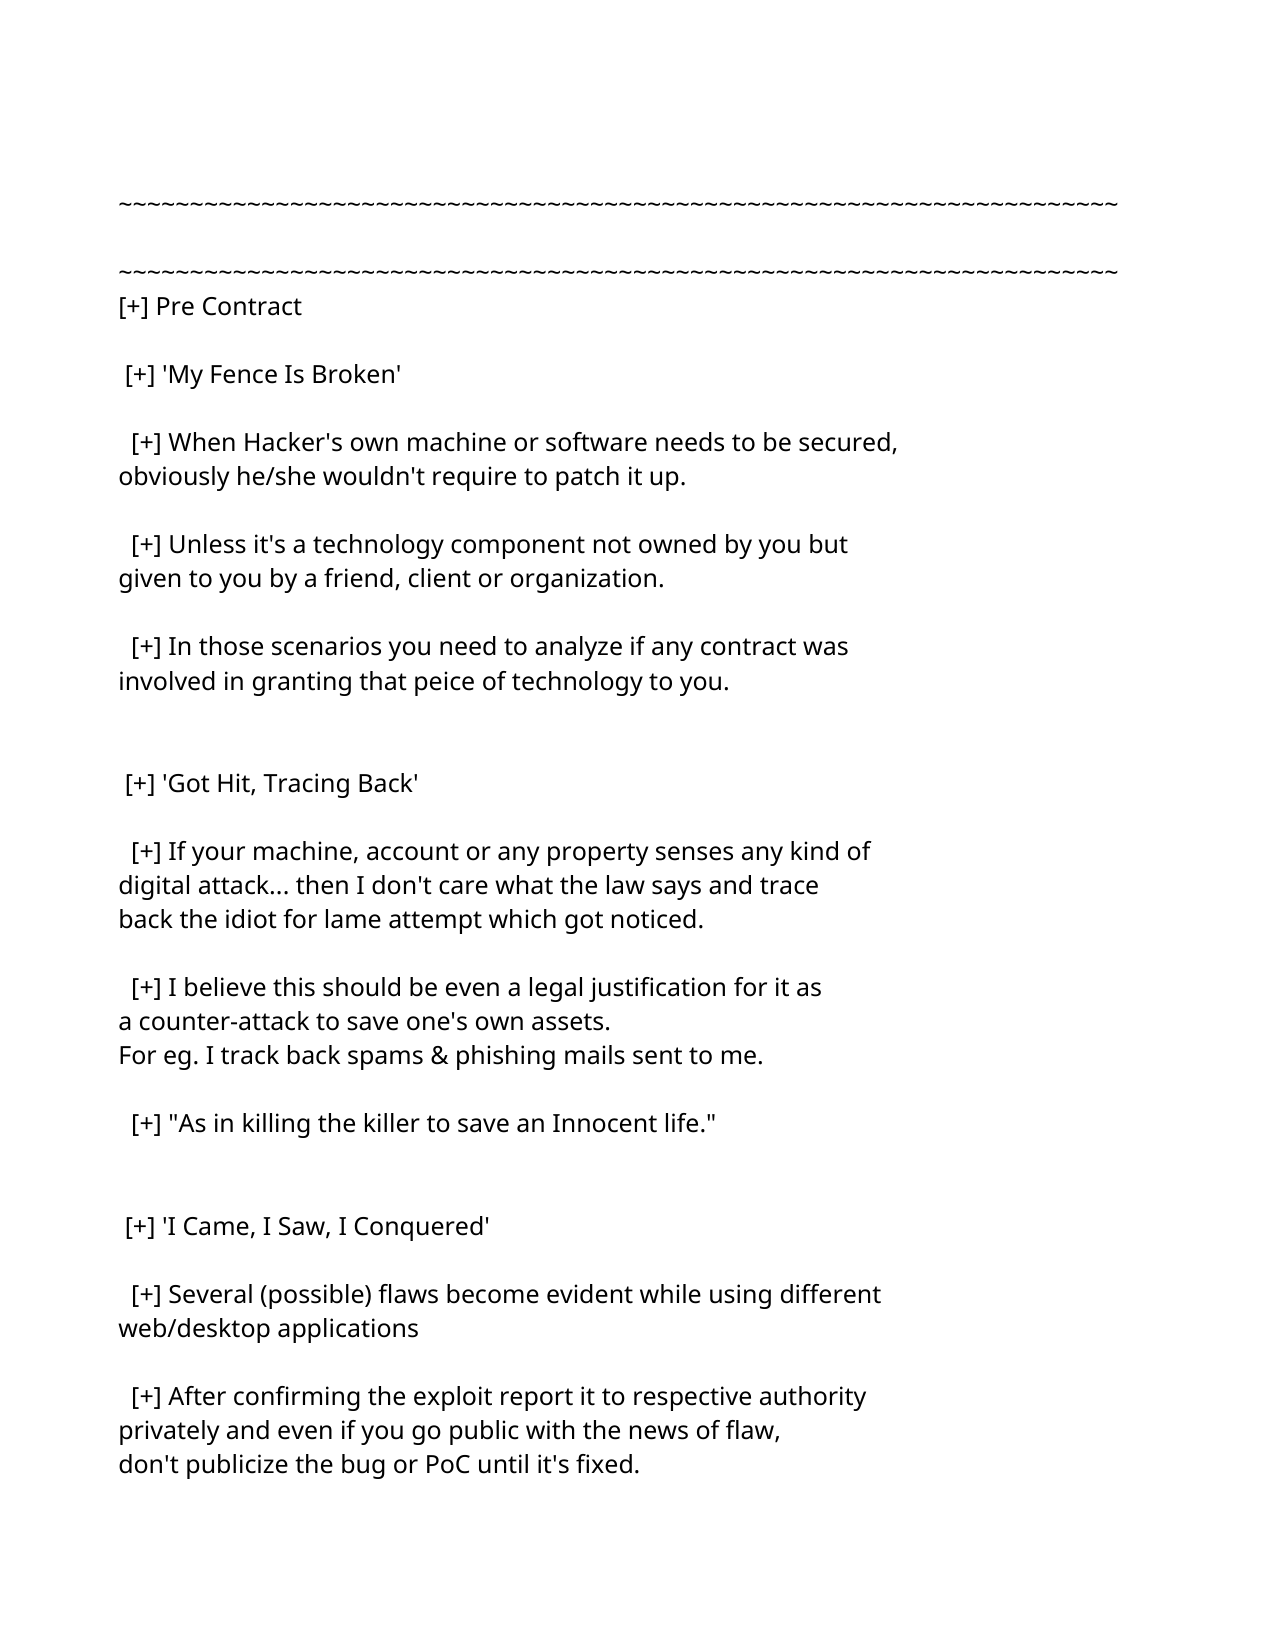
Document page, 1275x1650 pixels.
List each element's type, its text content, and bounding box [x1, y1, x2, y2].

text [+] Pre Contract [118, 288, 1157, 322]
text [+] 'Got Hit, Tracing Back' [118, 765, 1157, 799]
text [+] "As in killing the killer to save an Innocent life." [118, 1106, 1157, 1140]
text don't publicize the bug or PoC until it's fixed. [118, 1447, 1157, 1481]
text obviously he/she wouldn't require to patch it up. [118, 459, 1157, 493]
text [+] Unless it's a technology component not owned by you but [118, 527, 1157, 561]
text a counter-attack to save one's own assets. [118, 1004, 1157, 1038]
text digital attack... then I don't care what the law says and trace [118, 867, 1157, 902]
text privately and even if you go public with the news of flaw, [118, 1412, 1157, 1447]
text [+] When Hacker's own machine or software needs to be secured, [118, 425, 1157, 459]
text For eg. I track back spams & phishing mails sent to me. [118, 1038, 1157, 1072]
text [+] Several (possible) flaws become evident while using different [118, 1276, 1157, 1310]
text [+] After confirming the exploit report it to respective authority [118, 1378, 1157, 1412]
text [+] 'My Fence Is Broken' [118, 357, 1157, 391]
text [+] In those scenarios you need to analyze if any contract was [118, 629, 1157, 663]
text back the idiot for lame attempt which got noticed. [118, 902, 1157, 936]
text ~~~~~~~~~~~~~~~~~~~~~~~~~~~~~~~~~~~~~~~~~~~~~~~~~~~~~~~~~~~~~~~~~~~~~~ [118, 254, 1157, 288]
text [+] I believe this should be even a legal justification for it as [118, 970, 1157, 1004]
text [+] 'I Came, I Saw, I Conquered' [118, 1208, 1157, 1242]
text [+] If your machine, account or any property senses any kind of [118, 833, 1157, 867]
text given to you by a friend, client or organization. [118, 561, 1157, 595]
text web/desktop applications [118, 1310, 1157, 1344]
text involved in granting that peice of technology to you. [118, 663, 1157, 697]
text ~~~~~~~~~~~~~~~~~~~~~~~~~~~~~~~~~~~~~~~~~~~~~~~~~~~~~~~~~~~~~~~~~~~~~~ [118, 186, 1157, 220]
